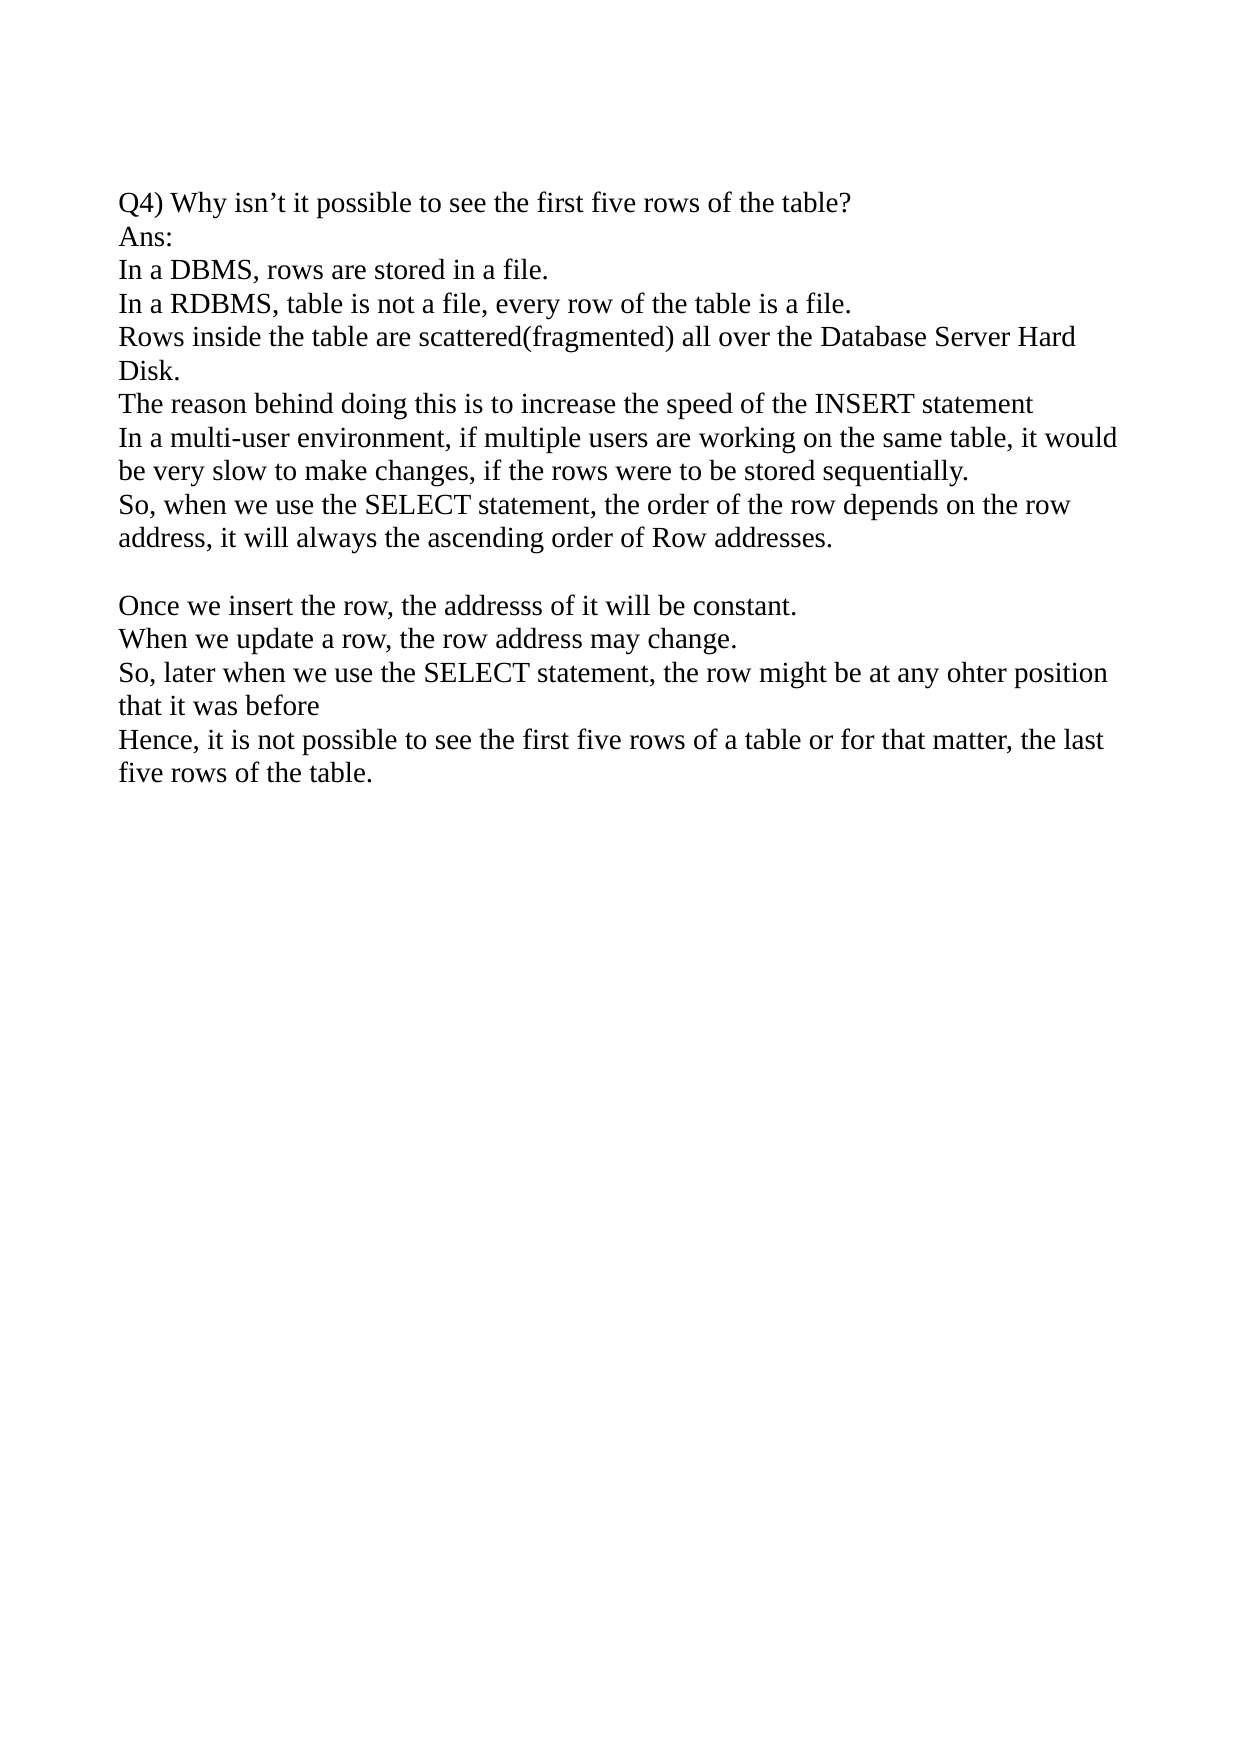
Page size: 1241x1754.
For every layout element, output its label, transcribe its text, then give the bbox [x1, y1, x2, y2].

text So, later when we use the SELECT statement, the row might be at any ohter position that it was before [118, 655, 1122, 722]
text So, when we use the SELECT statement, the order of the row depends on the row address, it will always the ascending order of Row addresses. [118, 487, 1122, 554]
text Q4) Why isn’t it possible to see the first five rows of the table? [118, 185, 1122, 219]
text In a RDBMS, table is not a file, every row of the table is a file. [118, 286, 1122, 319]
text In a multi-user environment, if multiple users are working on the same table, it would be very slow to make changes, if the rows were to be stored sequentially. [118, 420, 1122, 487]
text In a DBMS, rows are stored in a file. [118, 252, 1122, 286]
text Ans: [118, 219, 1122, 252]
text Rows inside the table are scattered(fragmented) all over the Database Server Hard Disk. [118, 319, 1122, 386]
text Hence, it is not possible to see the first five rows of a table or for that matter, the last five rows of the table. [118, 722, 1122, 822]
text When we update a row, the row address may change. [118, 621, 1122, 655]
text The reason behind doing this is to increase the speed of the INSERT statement [118, 386, 1122, 420]
text Once we insert the row, the addresss of it will be constant. [118, 588, 1122, 621]
